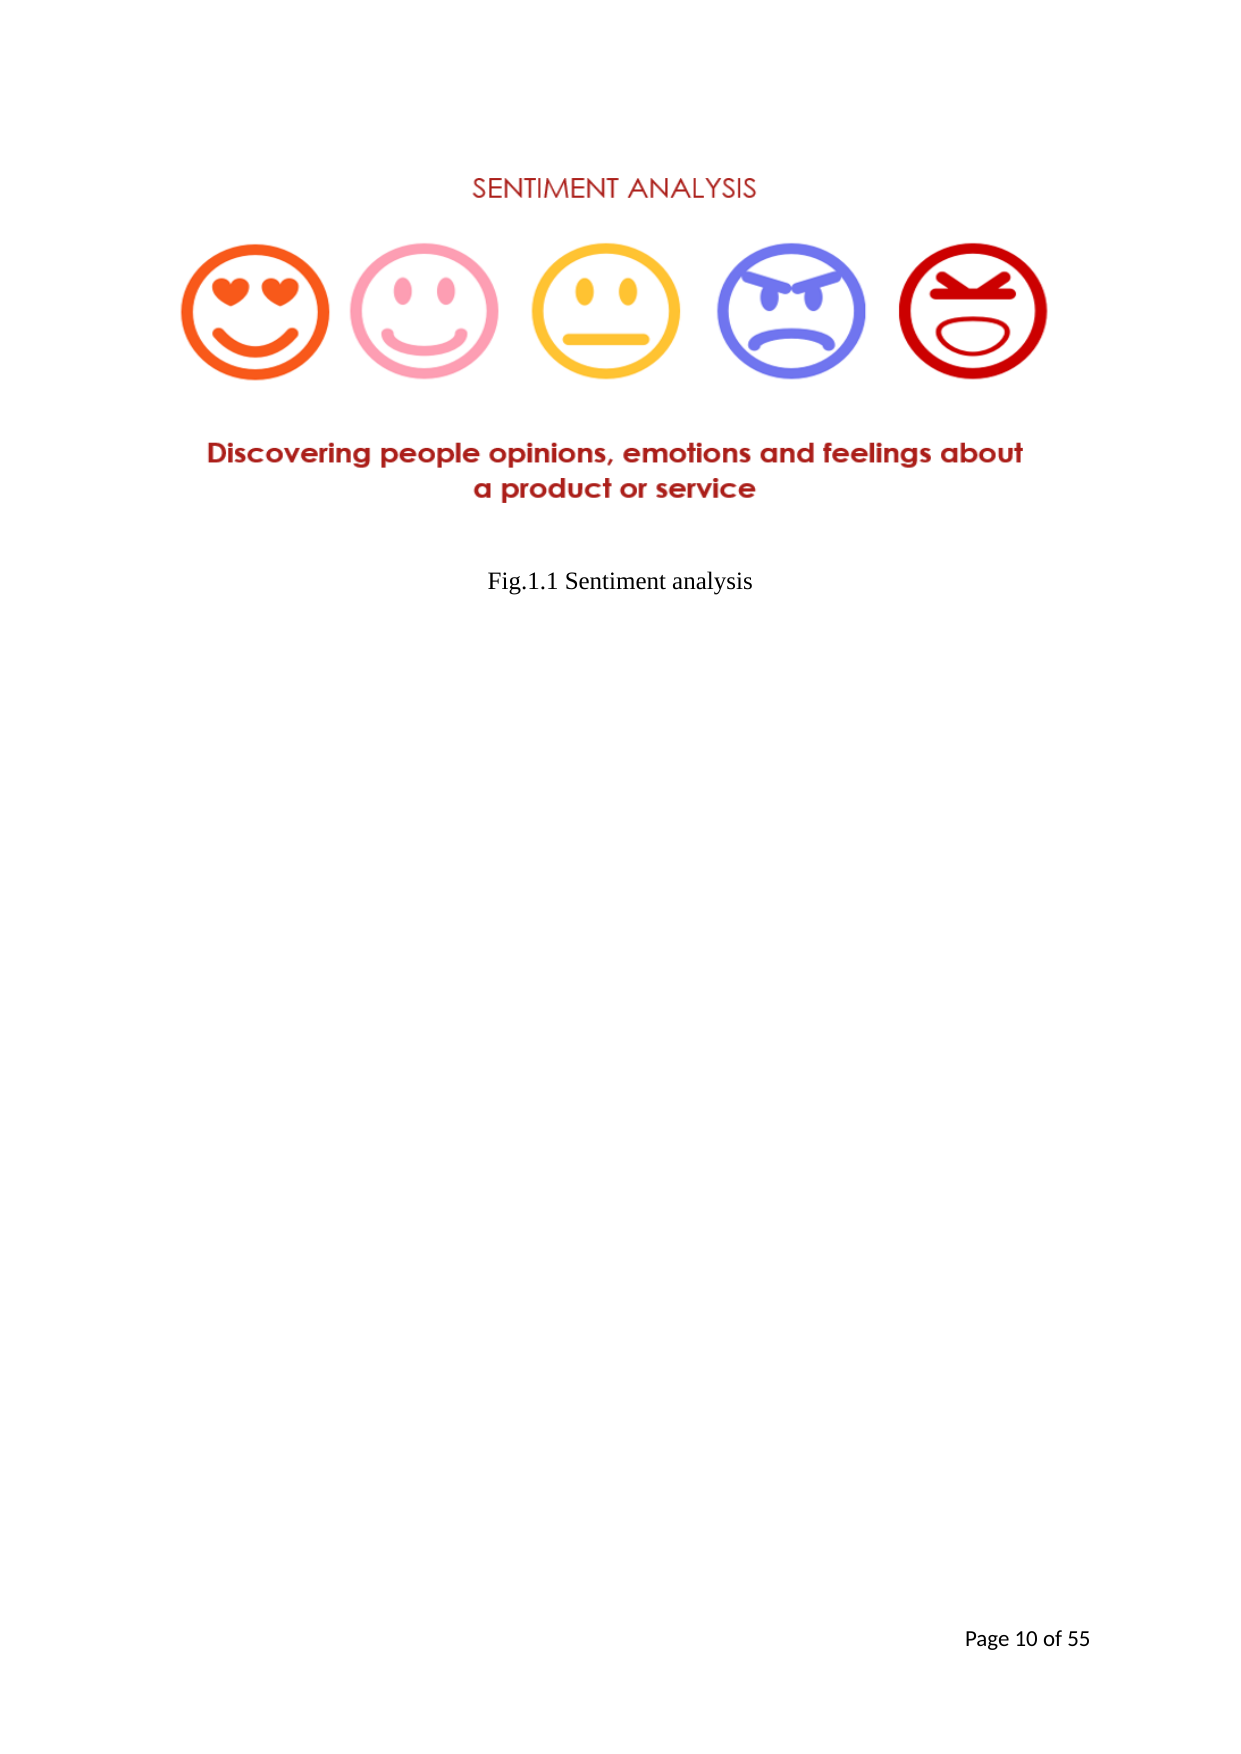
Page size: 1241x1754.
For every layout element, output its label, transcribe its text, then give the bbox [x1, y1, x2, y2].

text Fig.1.1 Sentiment analysis [150, 566, 1090, 595]
picture [150, 150, 1091, 532]
